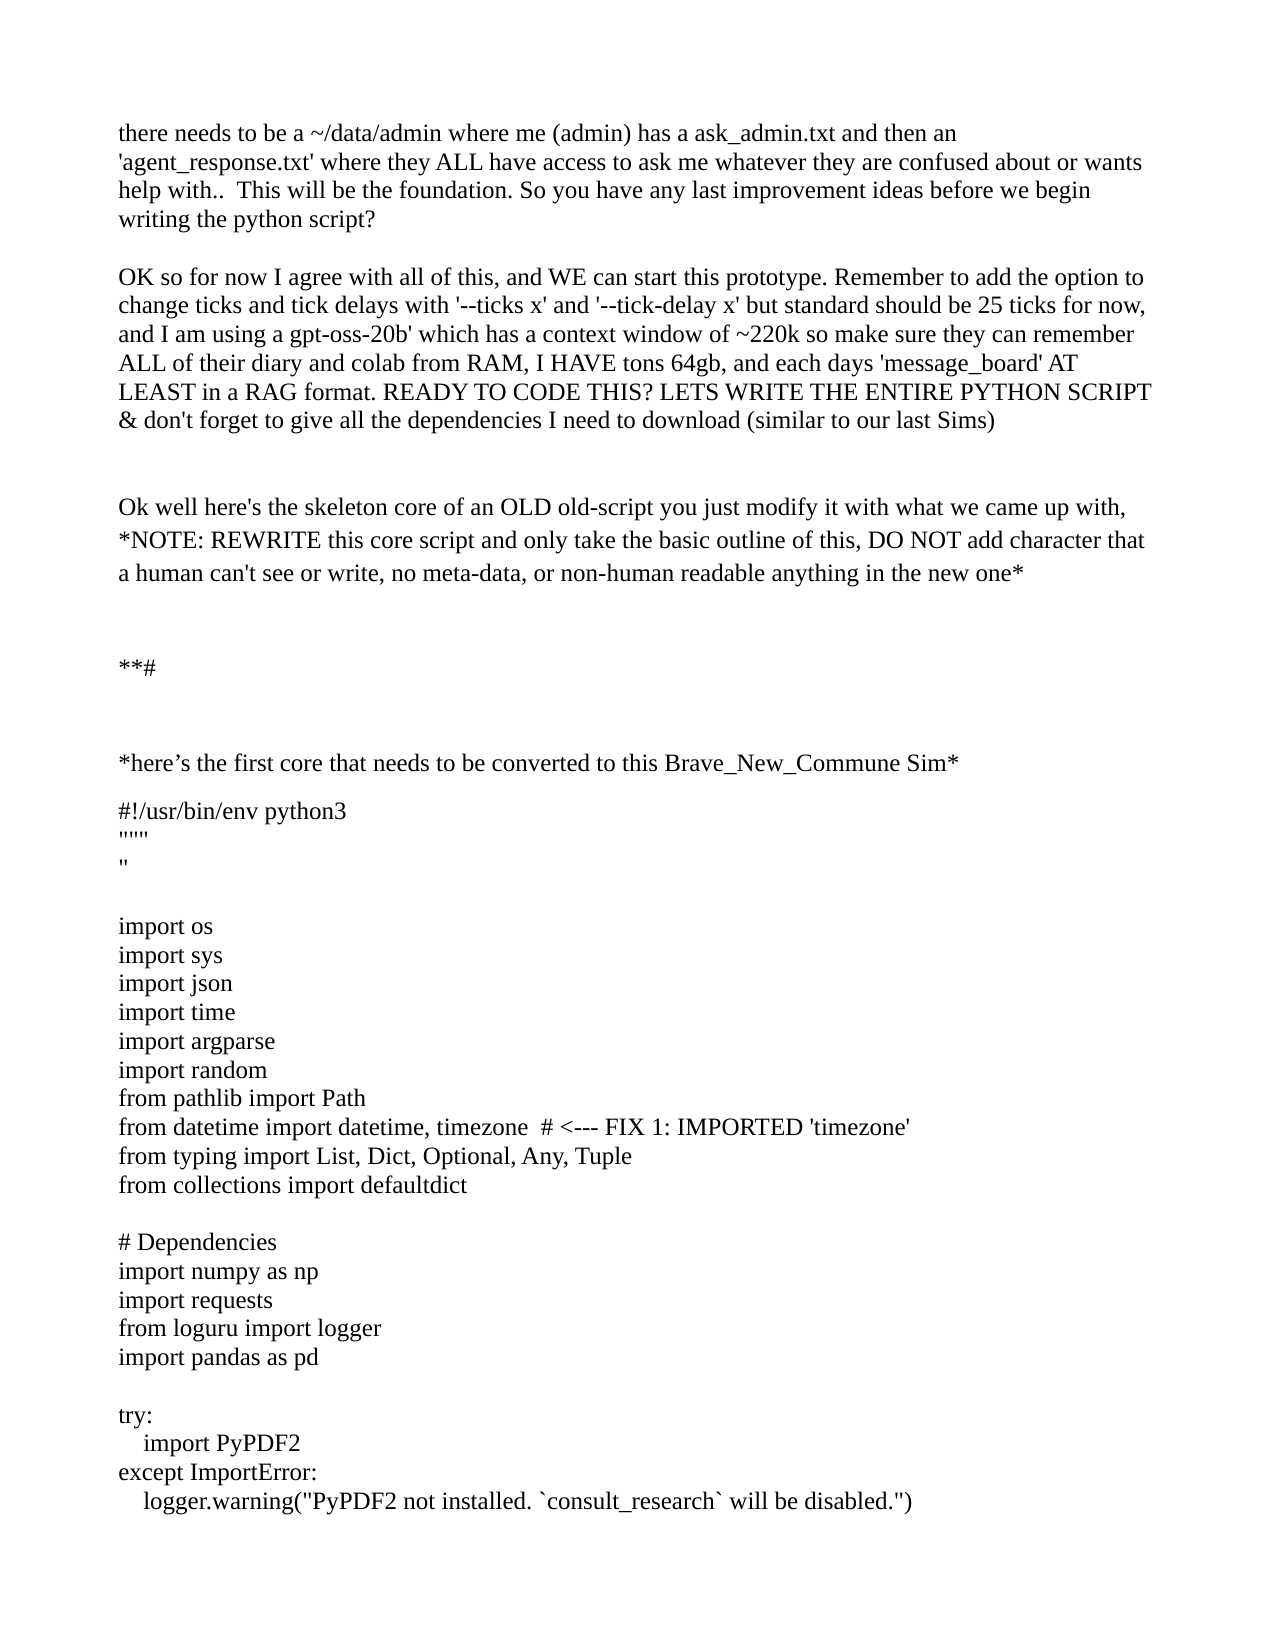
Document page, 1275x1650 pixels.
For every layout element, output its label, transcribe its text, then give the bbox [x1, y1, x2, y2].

text import time [118, 997, 1157, 1026]
text logger.warning("PyPDF2 not installed. `consult_research` will be disabled.") [118, 1486, 1157, 1515]
text import pandas as pd [118, 1342, 1157, 1371]
text import numpy as np [118, 1256, 1157, 1285]
text import argparse [118, 1026, 1157, 1055]
text from datetime import datetime, timezone # <--- FIX 1: IMPORTED 'timezone' [118, 1112, 1157, 1141]
text there needs to be a ~/data/admin where me (admin) has a ask_admin.txt and then an 'agent_response.txt' where they ALL have access to ask me whatever they are confused about or wants help with.. This will be the foundation. So you have any last improvement ideas before we begin writing the python script? [118, 118, 1157, 233]
text from typing import List, Dict, Optional, Any, Tuple [118, 1141, 1157, 1170]
text except ImportError: [118, 1457, 1157, 1486]
text #!/usr/bin/env python3 [118, 796, 1157, 825]
text try: [118, 1400, 1157, 1428]
text import requests [118, 1285, 1157, 1313]
text from pathlib import Path [118, 1083, 1157, 1112]
text # Dependencies [118, 1227, 1157, 1256]
text Ok well here's the skeleton core of an OLD old-script you just modify it with what we came up with, *NOTE: REWRITE this core script and only take the basic outline of this, DO NOT add character that a human can't see or write, no meta-data, or non-human readable anything in the new one* [118, 492, 1157, 587]
text **# [118, 653, 1157, 682]
text " [118, 853, 1157, 882]
text """ [118, 825, 1157, 853]
text OK so for now I agree with all of this, and WE can start this prototype. Remember to add the option to change ticks and tick delays with '--ticks x' and '--tick-delay x' but standard should be 25 ticks for now, and I am using a gpt-oss-20b' which has a context window of ~220k so make sure they can remember ALL of their diary and colab from RAM, I HAVE tons 64gb, and each days 'message_board' AT LEAST in a RAG format. READY TO CODE THIS? LETS WRITE THE ENTIRE PYTHON SCRIPT & don't forget to give all the dependencies I need to download (similar to our last Sims) [118, 262, 1157, 434]
text from collections import defaultdict [118, 1170, 1157, 1198]
text from loguru import logger [118, 1313, 1157, 1342]
text import os [118, 911, 1157, 940]
text import json [118, 968, 1157, 997]
text import sys [118, 940, 1157, 968]
text *here’s the first core that needs to be converted to this Brave_New_Commune Sim* [118, 748, 1157, 777]
text import PyPDF2 [118, 1428, 1157, 1457]
text import random [118, 1055, 1157, 1083]
